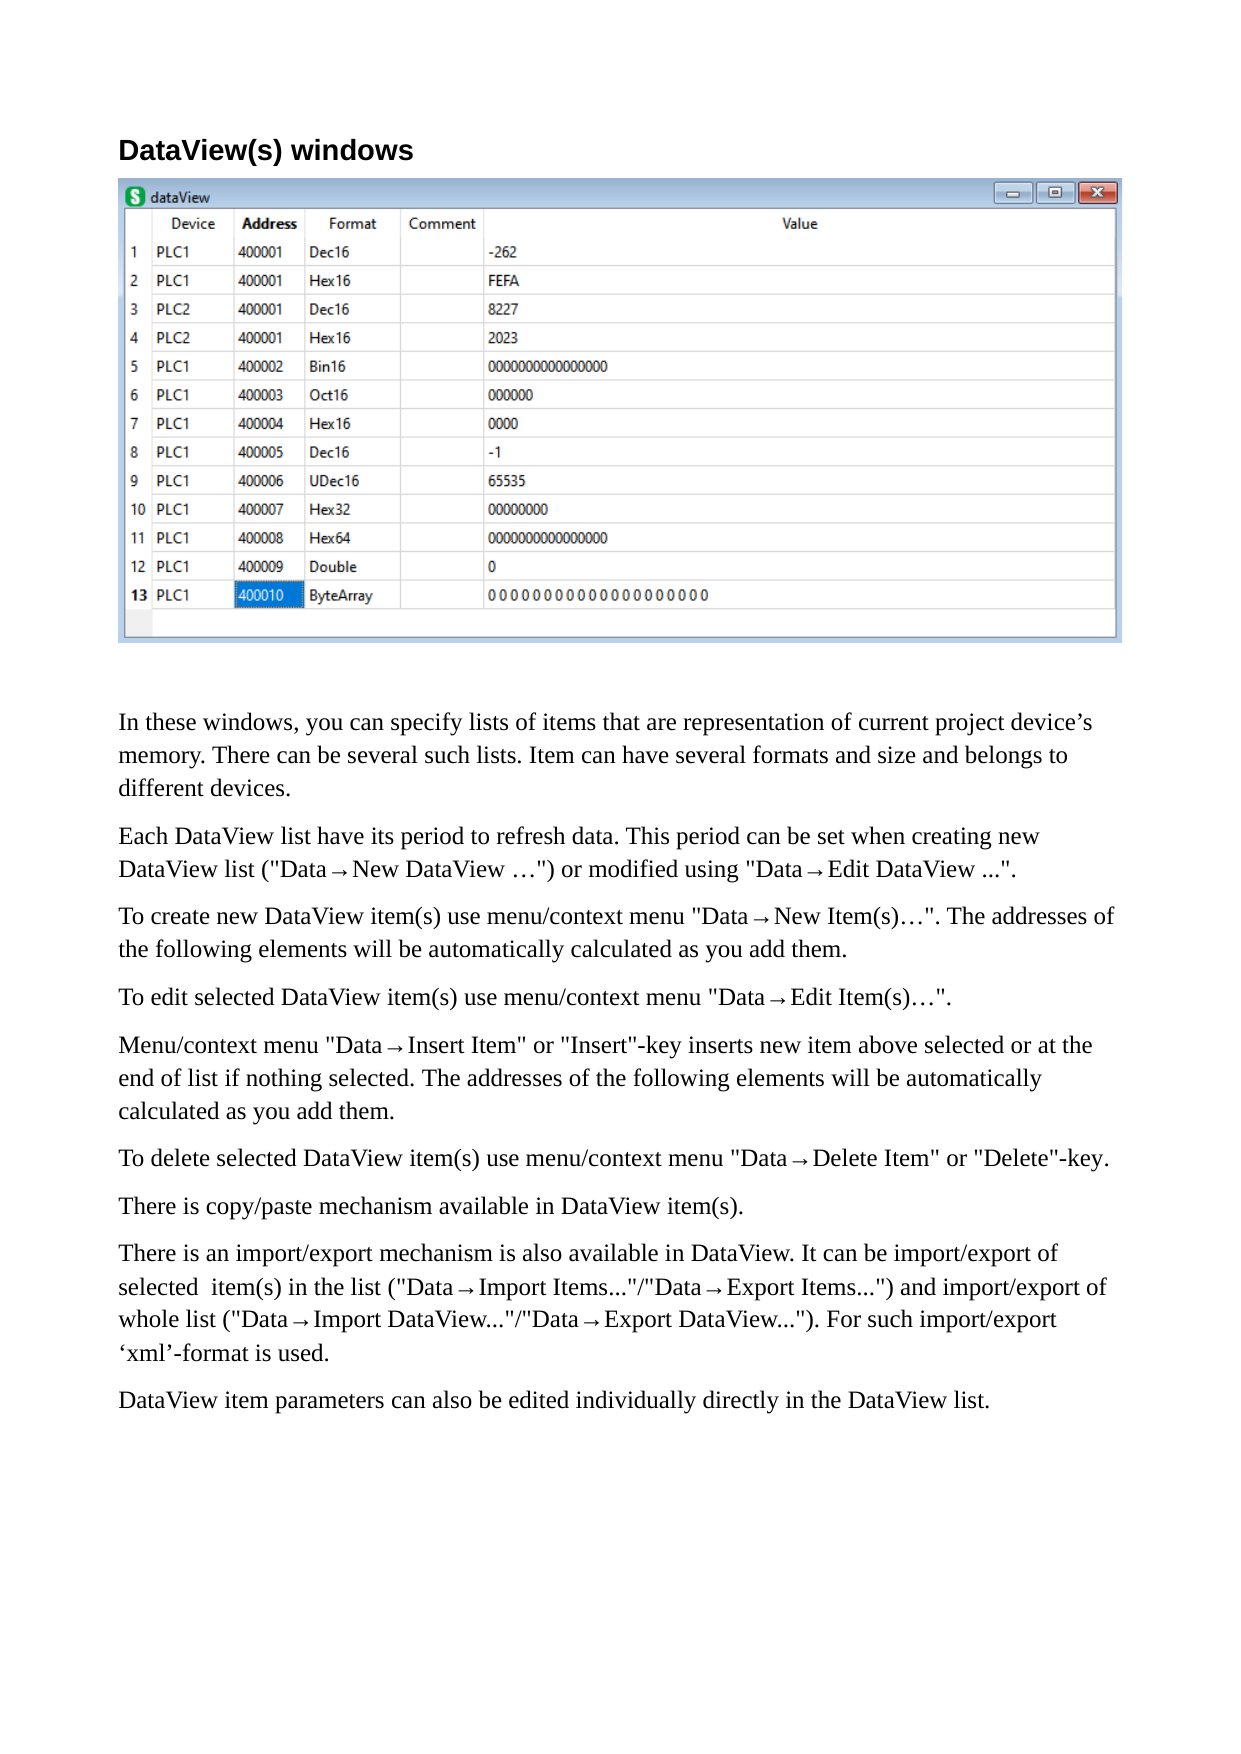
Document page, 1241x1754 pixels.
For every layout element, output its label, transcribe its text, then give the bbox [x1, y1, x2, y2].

subtitle DataView(s) windows [118, 133, 1122, 166]
text There is an import/export mechanism is also available in DataView. It can be import/export of selected item(s) in the list ("Data→Import Items..."/"Data→Export Items...") and import/export of whole list ("Data→Import DataView..."/"Data→Export DataView..."). For such import/export ‘xml’-format is used. [118, 1238, 1122, 1366]
text Menu/context menu "Data→Insert Item" or "Insert"-key inserts new item above selected or at the end of list if nothing selected. The addresses of the following elements will be automatically calculated as you add them. [118, 1030, 1122, 1124]
text To edit selected DataView item(s) use menu/context menu "Data→Edit Item(s)…". [118, 982, 1122, 1011]
picture [118, 178, 1123, 643]
text To create new DataView item(s) use menu/context menu "Data→New Item(s)…". The addresses of the following elements will be automatically calculated as you add them. [118, 901, 1122, 963]
text DataView item parameters can also be edited individually directly in the DataView list. [118, 1385, 1122, 1414]
text There is copy/paste mechanism available in DataView item(s). [118, 1191, 1122, 1220]
text In these windows, you can specify lists of items that are representation of current project device’s memory. There can be several such lists. Item can have several formats and size and belongs to different devices. [118, 707, 1122, 802]
text To delete selected DataView item(s) use menu/context menu "Data→Delete Item" or "Delete"-key. [118, 1143, 1122, 1172]
text Each DataView list have its period to refresh data. This period can be set when creating new DataView list ("Data→New DataView …") or modified using "Data→Edit DataView ...". [118, 821, 1122, 883]
